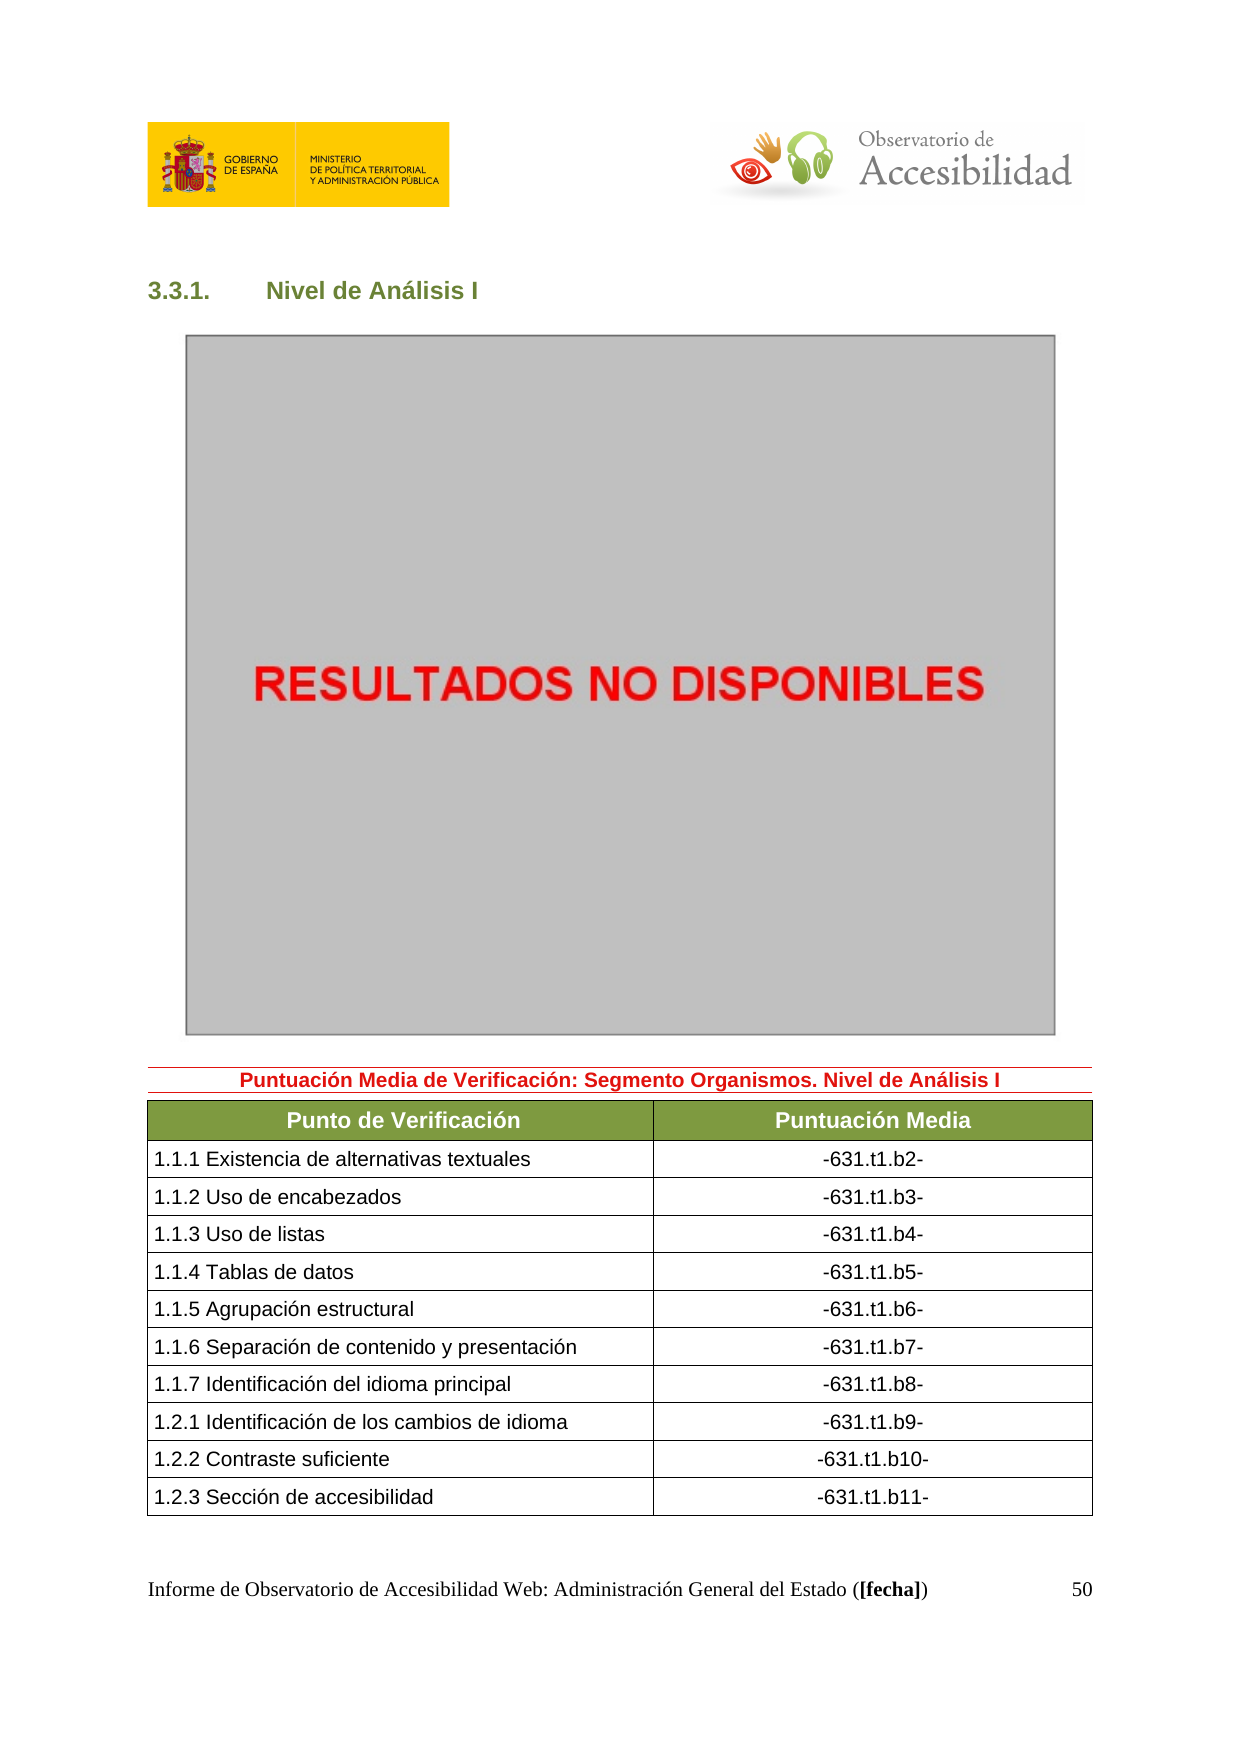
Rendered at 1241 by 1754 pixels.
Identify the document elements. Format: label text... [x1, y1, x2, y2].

table_cell -631.t1.b9- [654, 1403, 1092, 1440]
table_header Puntuación Media [654, 1101, 1092, 1140]
table_cell -631.t1.b3- [654, 1178, 1092, 1215]
table_cell -631.t1.b6- [654, 1291, 1092, 1327]
table_cell -631.t1.b2- [654, 1141, 1092, 1177]
table_cell 1.1.6 Separación de contenido y presentación [148, 1328, 653, 1365]
table_cell -631.t1.b5- [654, 1253, 1092, 1290]
text Puntuación Media de Verificación: Segmento Organismos. Nivel de Análisis I [148, 1068, 1092, 1092]
table_cell -631.t1.b7- [654, 1328, 1092, 1365]
table_cell 1.1.2 Uso de encabezados [148, 1178, 653, 1215]
table_cell -631.t1.b4- [654, 1216, 1092, 1252]
table_cell -631.t1.b11- [654, 1478, 1092, 1515]
picture [178, 332, 1062, 1042]
table_cell 1.1.3 Uso de listas [148, 1216, 653, 1252]
table_cell 1.1.7 Identificación del idioma principal [148, 1366, 653, 1402]
table_cell 1.1.4 Tablas de datos [148, 1253, 653, 1290]
table_cell 1.2.2 Contraste suficiente [148, 1441, 653, 1477]
list Nivel de Análisis I [148, 276, 1092, 304]
table_cell 1.2.3 Sección de accesibilidad [148, 1478, 653, 1515]
table_cell 1.1.5 Agrupación estructural [148, 1291, 653, 1327]
picture [147, 122, 450, 207]
table_cell 1.1.1 Existencia de alternativas textuales [148, 1141, 653, 1177]
table_cell 1.2.1 Identificación de los cambios de idioma [148, 1403, 653, 1440]
table_cell -631.t1.b10- [654, 1441, 1092, 1477]
table_cell -631.t1.b8- [654, 1366, 1092, 1402]
picture [710, 122, 1086, 205]
table_header Punto de Verificación [148, 1101, 653, 1140]
